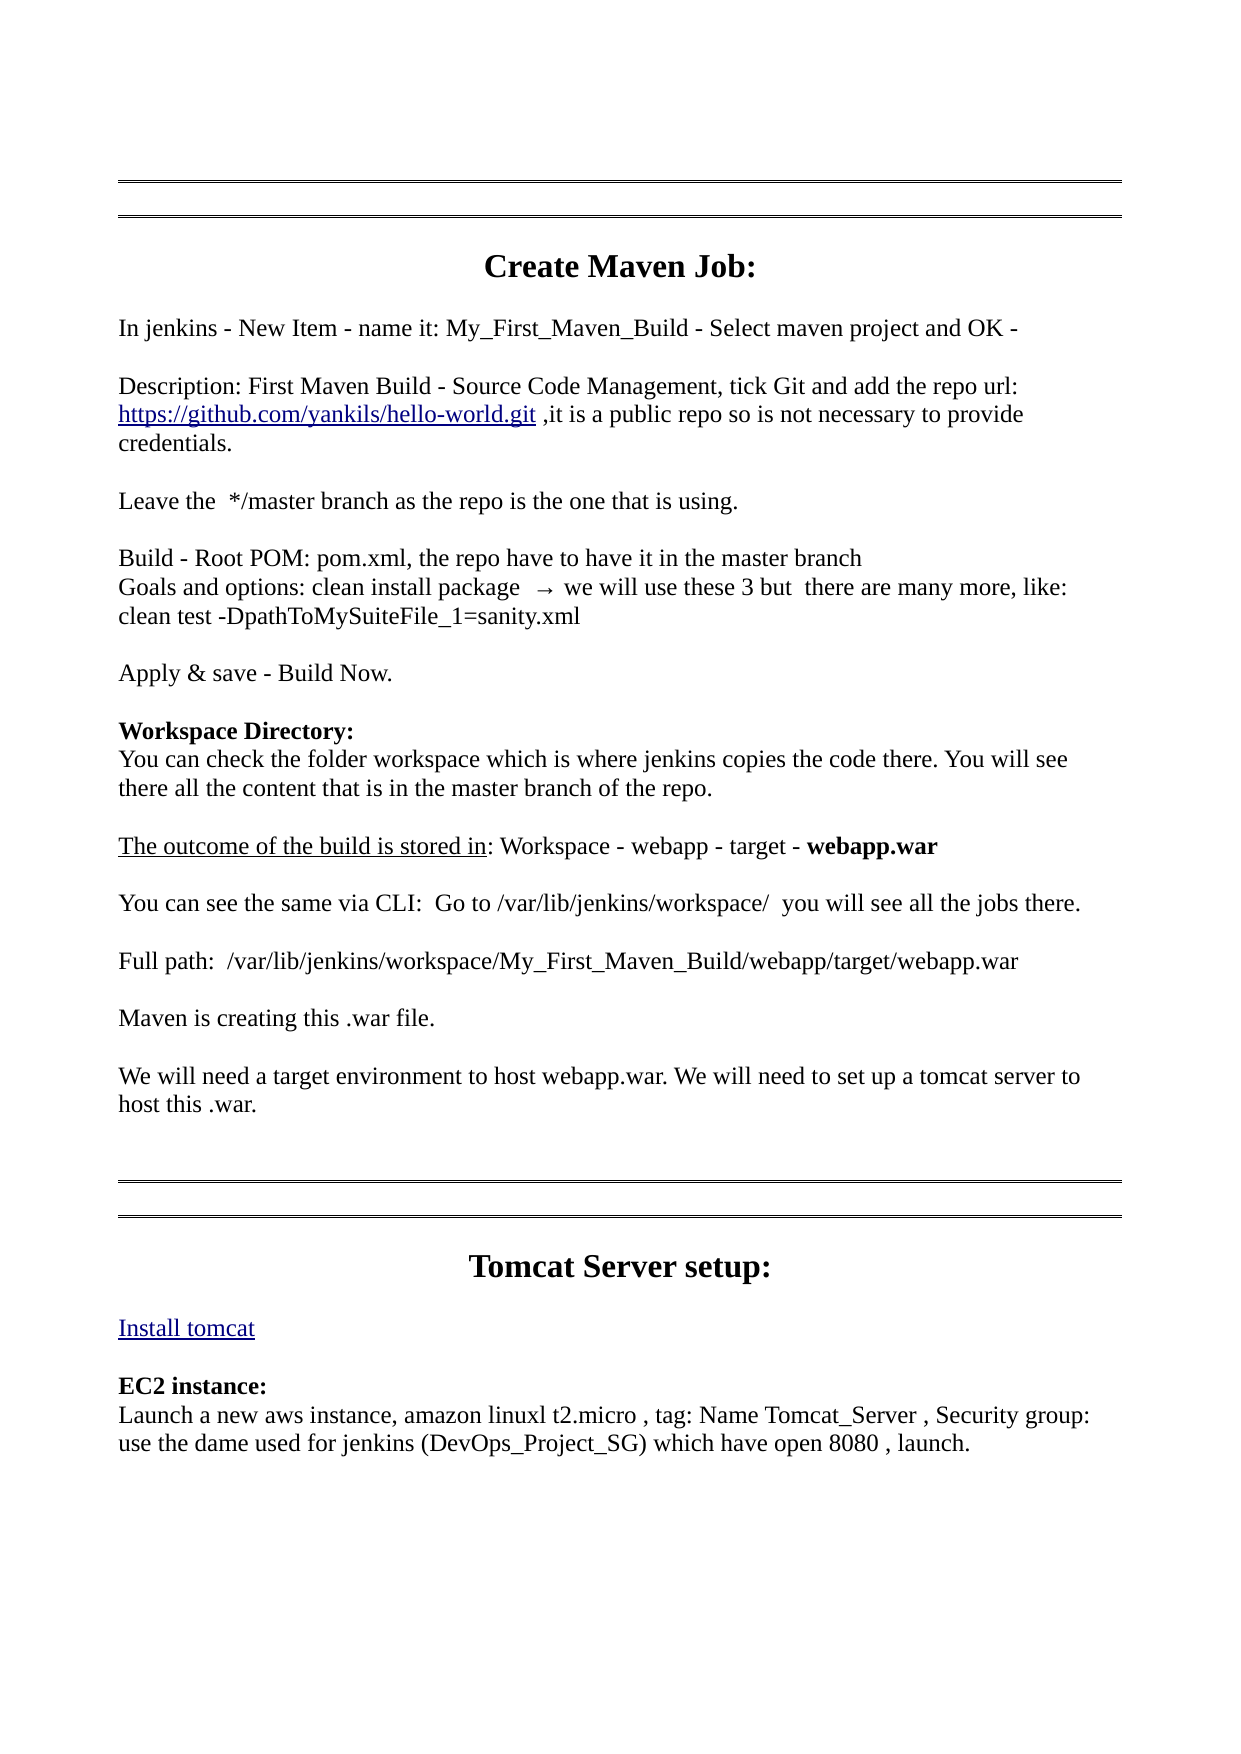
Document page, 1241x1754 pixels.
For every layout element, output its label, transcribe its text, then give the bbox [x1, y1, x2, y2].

text We will need a target environment to host webapp.war. We will need to set up a tomcat server to host this .war. [118, 1061, 1122, 1118]
text Launch a new aws instance, amazon linuxl t2.micro , tag: Name Tomcat_Server , Security group: use the dame used for jenkins (DevOps_Project_SG) which have open 8080 , launch. [118, 1400, 1122, 1457]
text You can check the folder workspace which is where jenkins copies the code there. You will see there all the content that is in the master branch of the repo. [118, 744, 1122, 802]
text clean test -DpathToMySuiteFile_1=sanity.xml [118, 601, 1122, 629]
text Goals and options: clean install package → we will use these 3 but there are many more, like: [118, 572, 1122, 601]
text Leave the */master branch as the repo is the one that is using. [118, 486, 1122, 514]
text Create Maven Job: [118, 246, 1122, 284]
text Maven is creating this .war file. [118, 1003, 1122, 1032]
text Description: First Maven Build - Source Code Management, tick Git and add the repo url: https://github.com/yankils/hello-world.git ,it is a public repo so is not necessary to provide credentials. [118, 371, 1122, 457]
text Apply & save - Build Now. [118, 658, 1122, 687]
text You can see the same via CLI: Go to /var/lib/jenkins/workspace/ you will see all the jobs there. [118, 888, 1122, 917]
text Full path: /var/lib/jenkins/workspace/My_First_Maven_Build/webapp/target/webapp.war [118, 946, 1122, 974]
text EC2 instance: [118, 1371, 1122, 1400]
text Build - Root POM: pom.xml, the repo have to have it in the master branch [118, 543, 1122, 572]
text Workspace Directory: [118, 716, 1122, 744]
text In jenkins - New Item - name it: My_First_Maven_Build - Select maven project and OK - [118, 313, 1122, 342]
text Tomcat Server setup: [118, 1246, 1122, 1285]
text The outcome of the build is stored in: Workspace - webapp - target - webapp.war [118, 831, 1122, 859]
text Install tomcat [118, 1313, 1122, 1342]
